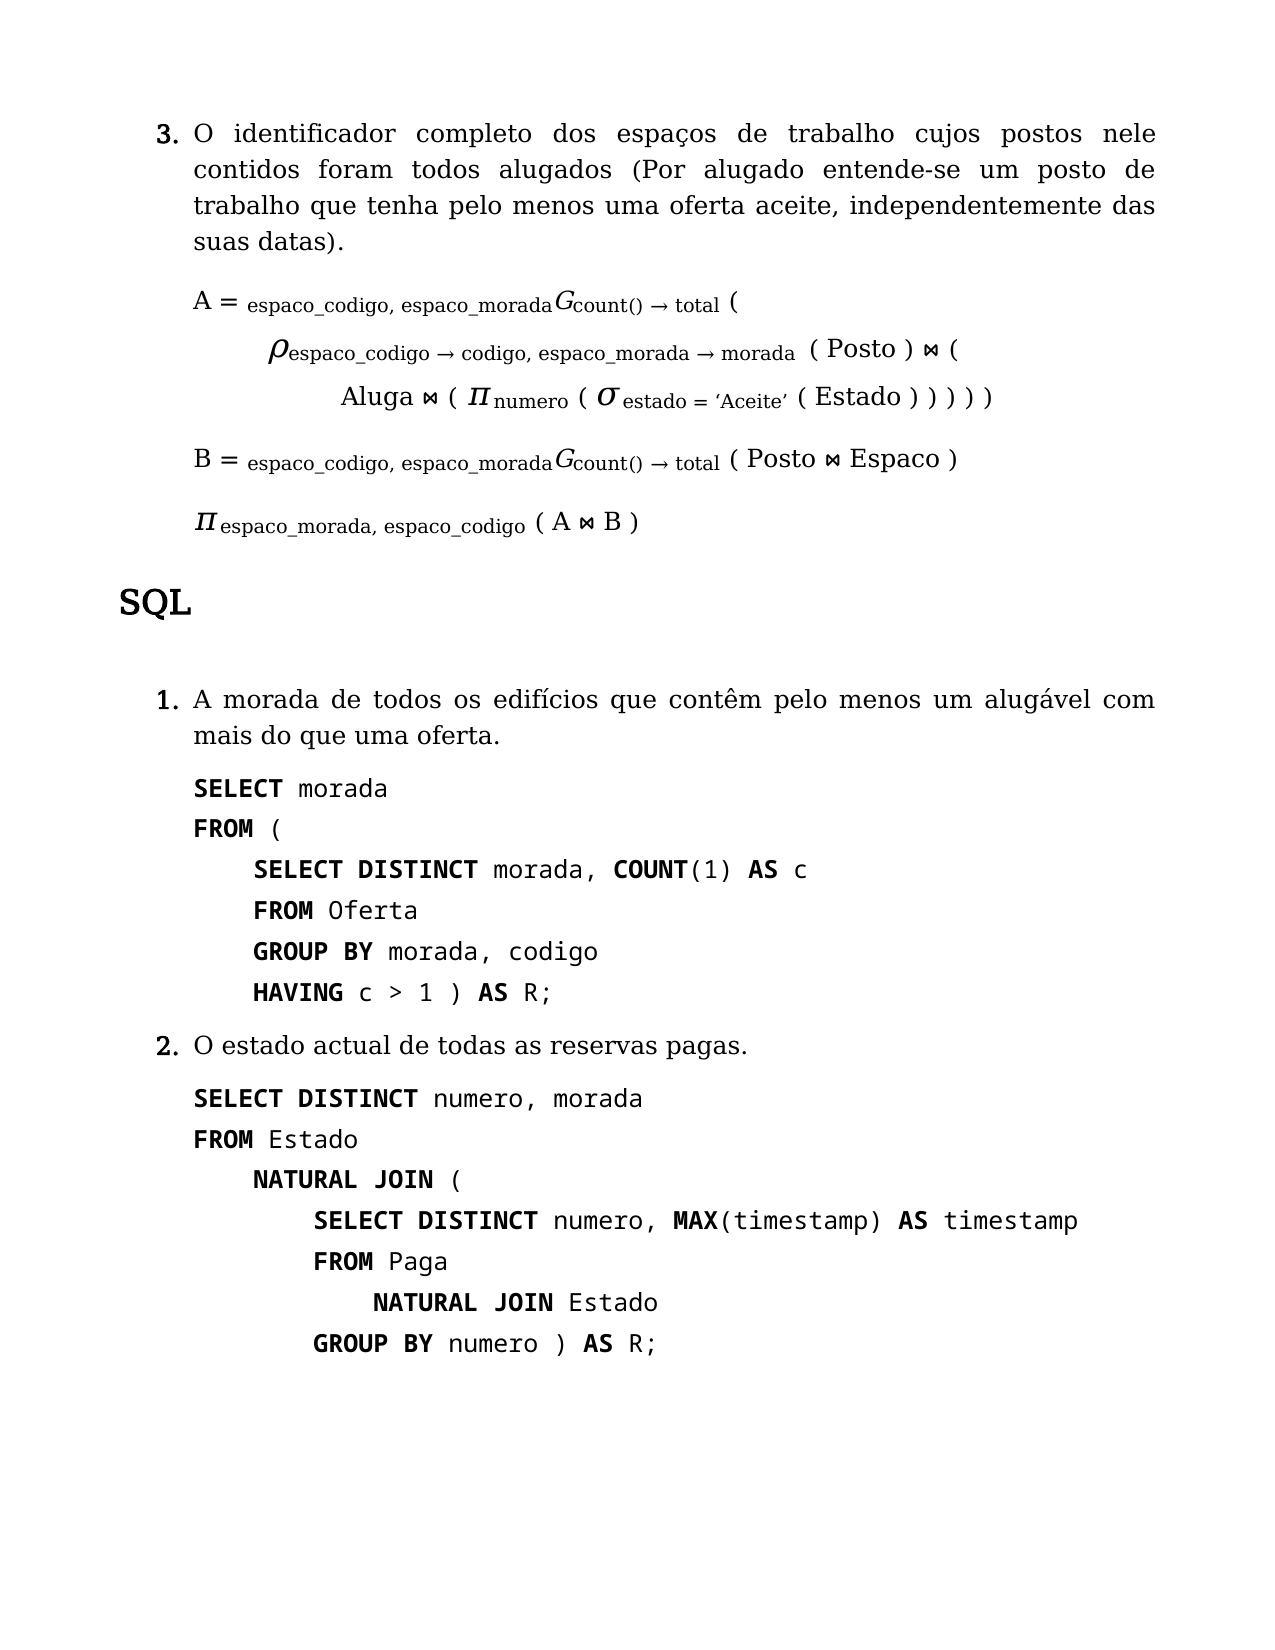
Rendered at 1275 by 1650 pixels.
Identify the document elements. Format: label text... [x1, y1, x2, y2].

list O identificador completo dos espaços de trabalho cujos postos nele contidos foram todos alugados (Por alugado entende-se um posto de trabalho que tenha pelo menos uma oferta aceite, independentemente das suas datas). [156, 118, 1157, 256]
list SELECT DISTINCT numero, morada FROM Estado NATURAL JOIN ( SELECT DISTINCT numero, MAX(timestamp) AS timestamp FROM Paga NATURAL JOIN Estado GROUP BY numero ) AS R; [156, 1080, 1157, 1359]
list O estado actual de todas as reservas pagas. [156, 1030, 1157, 1060]
text 𝜋espaco_morada, espaco_codigo ( A ⋈ B ) [118, 497, 1157, 537]
list A = espaco_codigo, espaco_moradaGcount() → total ( ρespaco_codigo → codigo, espaco_morada → morada ( Posto ) ⋈ ( Aluga ⋈ ( 𝜋numero ( 𝜎estado = ‘Aceite’ ( Estado ) ) ) ) ) [156, 276, 1157, 412]
subtitle SQL [118, 581, 1157, 621]
list SELECT morada FROM ( SELECT DISTINCT morada, COUNT(1) AS c FROM Oferta GROUP BY morada, codigo HAVING c > 1 ) AS R; [156, 770, 1157, 1008]
list A morada de todos os edifícios que contêm pelo menos um alugável com mais do que uma oferta. [156, 684, 1157, 750]
list B = espaco_codigo, espaco_moradaGcount() → total ( Posto ⋈ Espaco ) [156, 435, 1157, 475]
